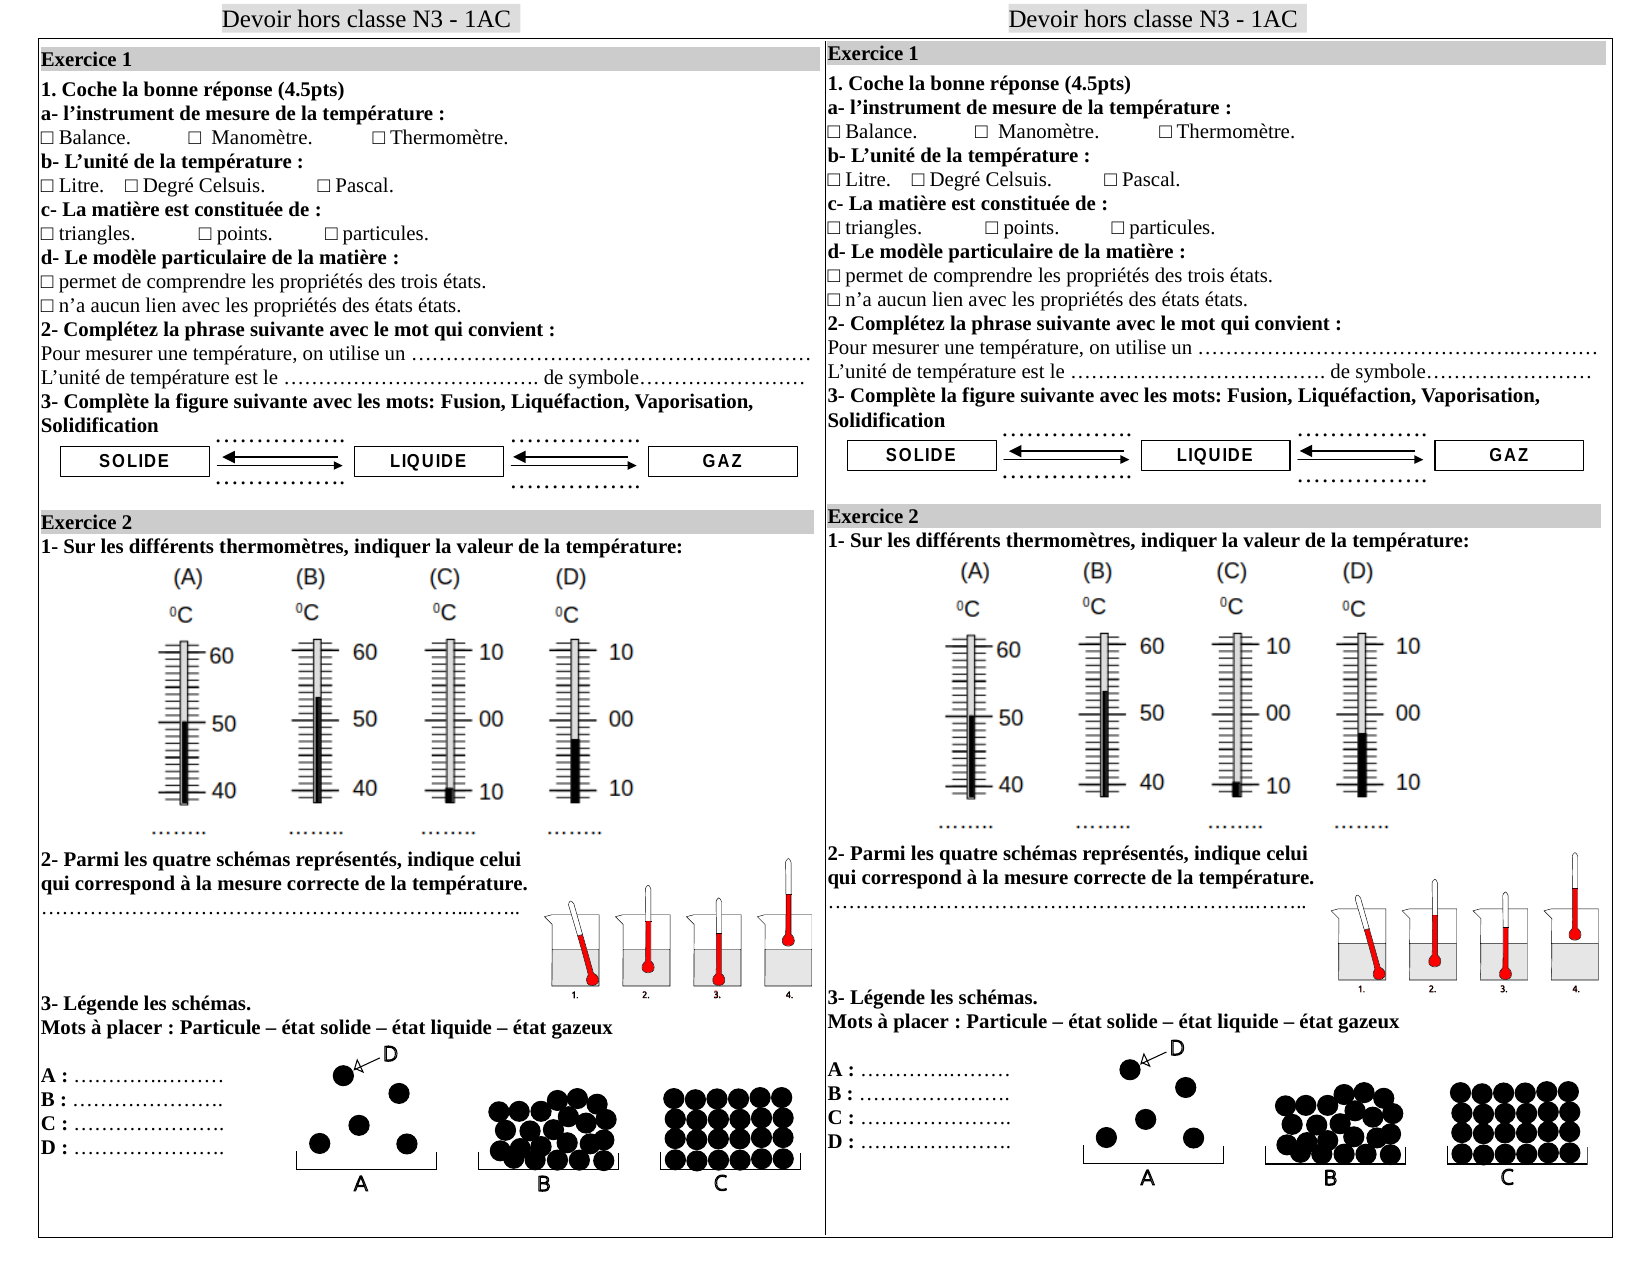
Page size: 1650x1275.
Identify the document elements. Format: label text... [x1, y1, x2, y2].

text C : …………………. [827, 1105, 1083, 1129]
text 3- Légende les schémas. [827, 985, 1609, 1009]
text Exercice 2 [827, 504, 1609, 528]
text a- l’instrument de mesure de la température : [827, 95, 1609, 119]
text 1- Sur les différents thermomètres, indiquer la valeur de la température: [827, 528, 1609, 552]
text D : …………………. [41, 1135, 296, 1159]
text □ Litre. □ Degré Celsuis. □ Pascal. [41, 173, 823, 197]
text □ Balance. □ Manomètre. □ Thermomètre. [827, 119, 1609, 143]
text b- L’unité de la température : [827, 143, 1609, 167]
text 3- Complète la figure suivante avec les mots: Fusion, Liquéfaction, Vaporisation, Solidification [41, 389, 823, 437]
text □ n’a aucun lien avec les propriétés des états états. [41, 293, 823, 317]
text A : ………….……… [827, 1057, 1083, 1081]
text Exercice 1 [41, 47, 823, 71]
text 3- Complète la figure suivante avec les mots: Fusion, Liquéfaction, Vaporisation, Solidification [827, 383, 1609, 432]
text □ Litre. □ Degré Celsuis. □ Pascal. [827, 167, 1609, 191]
text A : ………….……… [41, 1063, 296, 1087]
text □ Balance. □ Manomètre. □ Thermomètre. [41, 125, 823, 149]
text [1588, 1081, 1609, 1105]
text ……………………………………………………..…….. [827, 889, 1331, 913]
text Mots à placer : Particule – état solide – état liquide – état gazeux [827, 1009, 1609, 1033]
text 3- Légende les schémas. [41, 991, 823, 1015]
text L’unité de température est le ………………………………. de symbole…………………… [41, 365, 823, 389]
text D : …………………. [827, 1129, 1083, 1153]
text 2- Parmi les quatre schémas représentés, indique celui qui correspond à la mesure correcte de la température. [41, 847, 823, 895]
text □ triangles. □ points. □ particules. [827, 215, 1609, 239]
text Pour mesurer une température, on utilise un ……………………………………….………… [827, 335, 1609, 359]
text □ triangles. □ points. □ particules. [41, 221, 823, 245]
picture [932, 555, 1428, 837]
text [1588, 1129, 1609, 1153]
text □ permet de comprendre les propriétés des trois états. [827, 263, 1609, 287]
text □ permet de comprendre les propriétés des trois états. [41, 269, 823, 293]
text 1. Coche la bonne réponse (4.5pts) [827, 71, 1609, 95]
text 1- Sur les différents thermomètres, indiquer la valeur de la température: [41, 534, 823, 558]
text a- l’instrument de mesure de la température : [41, 101, 823, 125]
picture [145, 561, 641, 843]
text □ n’a aucun lien avec les propriétés des états états. [827, 287, 1609, 311]
text L’unité de température est le ………………………………. de symbole…………………… [827, 359, 1609, 383]
text c- La matière est constituée de : [827, 191, 1609, 215]
text Exercice 1 [827, 41, 1609, 65]
text 2- Complétez la phrase suivante avec le mot qui convient : [827, 311, 1609, 335]
text 1. Coche la bonne réponse (4.5pts) [41, 77, 823, 101]
text Mots à placer : Particule – état solide – état liquide – état gazeux [41, 1015, 823, 1039]
text c- La matière est constituée de : [41, 197, 823, 221]
text [1588, 1057, 1609, 1081]
text d- Le modèle particulaire de la matière : [41, 245, 823, 269]
text ……………………………………………………..…….. [41, 895, 544, 919]
text Exercice 2 [41, 510, 823, 534]
text 2- Parmi les quatre schémas représentés, indique celui qui correspond à la mesure correcte de la température. [827, 841, 1609, 889]
text [801, 1135, 823, 1159]
text B : …………………. [41, 1087, 296, 1111]
text 2- Complétez la phrase suivante avec le mot qui convient : [41, 317, 823, 341]
text [801, 1087, 823, 1111]
text Pour mesurer une température, on utilise un ……………………………………….………… [41, 341, 823, 365]
text B : …………………. [827, 1081, 1083, 1105]
text b- L’unité de la température : [41, 149, 823, 173]
text [1588, 1105, 1609, 1129]
text [801, 1111, 823, 1135]
text d- Le modèle particulaire de la matière : [827, 239, 1609, 263]
text C : …………………. [41, 1111, 296, 1135]
text [801, 1063, 823, 1087]
